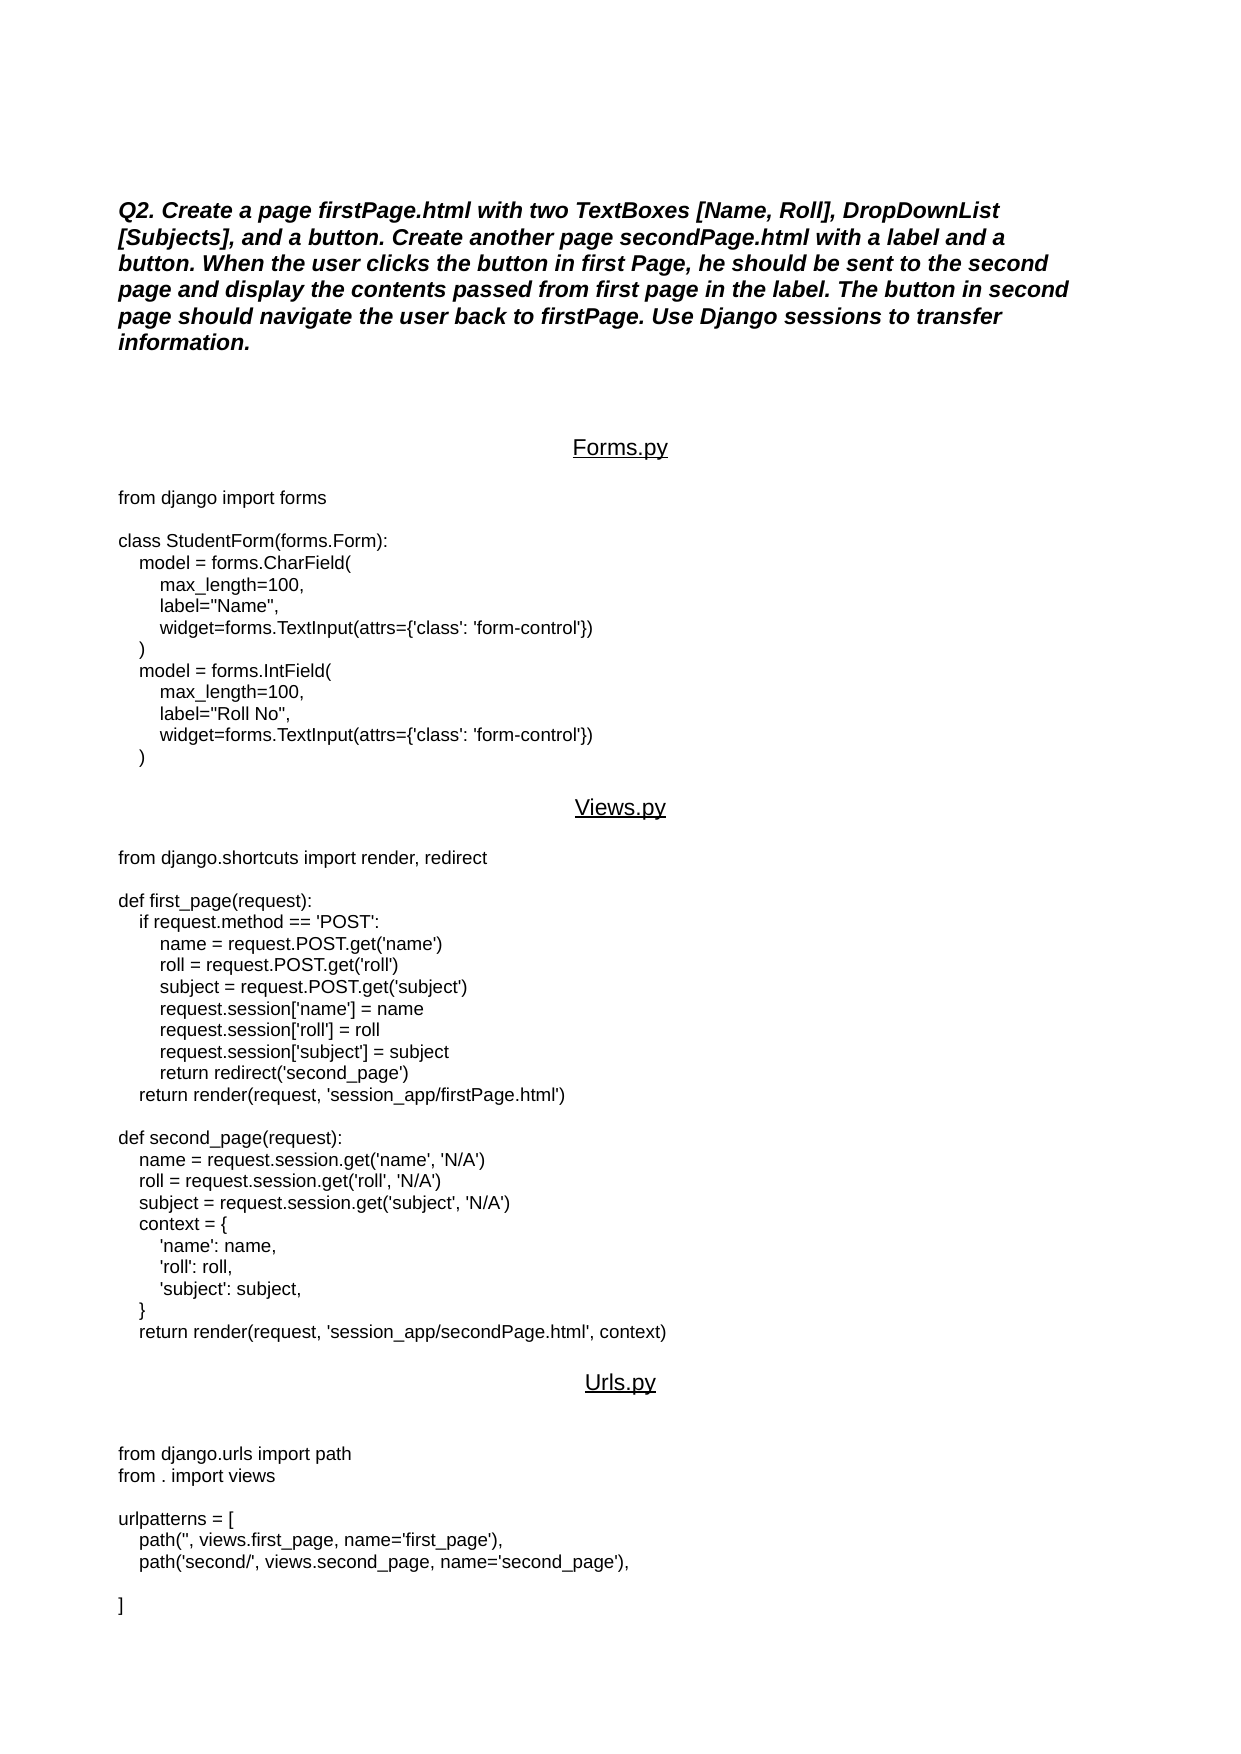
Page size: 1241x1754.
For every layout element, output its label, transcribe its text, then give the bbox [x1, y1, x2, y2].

text max_length=100, [118, 573, 1122, 595]
text page and display the contents passed from first page in the label. The button in second [118, 276, 1122, 303]
text request.session['subject'] = subject [118, 1041, 1122, 1062]
text request.session['name'] = name [118, 997, 1122, 1019]
text subject = request.session.get('subject', 'N/A') [118, 1191, 1122, 1213]
text path('', views.first_page, name='first_page'), [118, 1529, 1122, 1551]
text Views.py [118, 794, 1122, 820]
text page should navigate the user back to firstPage. Use Django sessions to transfer [118, 303, 1122, 329]
text ) [118, 746, 1122, 767]
text max_length=100, [118, 681, 1122, 703]
text subject = request.POST.get('subject') [118, 976, 1122, 997]
text return render(request, 'session_app/firstPage.html') [118, 1084, 1122, 1105]
text Forms.py [118, 434, 1122, 461]
text return redirect('second_page') [118, 1062, 1122, 1084]
text return render(request, 'session_app/secondPage.html', context) [118, 1321, 1122, 1342]
text from django.urls import path [118, 1443, 1122, 1464]
text name = request.session.get('name', 'N/A') [118, 1148, 1122, 1170]
text } [118, 1299, 1122, 1321]
text path('second/', views.second_page, name='second_page'), [118, 1551, 1122, 1572]
text Urls.py [118, 1369, 1122, 1395]
text model = forms.IntField( [118, 659, 1122, 681]
text [Subjects], and a button. Create another page secondPage.html with a label and a [118, 223, 1122, 250]
text from django.shortcuts import render, redirect [118, 846, 1122, 868]
text 'name': name, [118, 1234, 1122, 1256]
text roll = request.POST.get('roll') [118, 954, 1122, 976]
text def first_page(request): [118, 889, 1122, 911]
text context = { [118, 1213, 1122, 1234]
text def second_page(request): [118, 1127, 1122, 1148]
text ) [118, 638, 1122, 659]
text label="Roll No", [118, 703, 1122, 724]
text button. When the user clicks the button in first Page, he should be sent to the second [118, 250, 1122, 276]
text information. [118, 329, 1122, 355]
text request.session['roll'] = roll [118, 1019, 1122, 1041]
text from django import forms [118, 487, 1122, 509]
text label="Name", [118, 595, 1122, 616]
text roll = request.session.get('roll', 'N/A') [118, 1170, 1122, 1191]
text urlpatterns = [ [118, 1508, 1122, 1529]
text ] [118, 1594, 1122, 1616]
text Q2. Create a page firstPage.html with two TextBoxes [Name, Roll], DropDownList [118, 197, 1122, 223]
text class StudentForm(forms.Form): [118, 530, 1122, 552]
text name = request.POST.get('name') [118, 933, 1122, 954]
text widget=forms.TextInput(attrs={'class': 'form-control'}) [118, 724, 1122, 746]
text 'roll': roll, [118, 1256, 1122, 1278]
text from . import views [118, 1464, 1122, 1486]
text if request.method == 'POST': [118, 911, 1122, 933]
text model = forms.CharField( [118, 552, 1122, 573]
text 'subject': subject, [118, 1278, 1122, 1299]
text widget=forms.TextInput(attrs={'class': 'form-control'}) [118, 616, 1122, 638]
